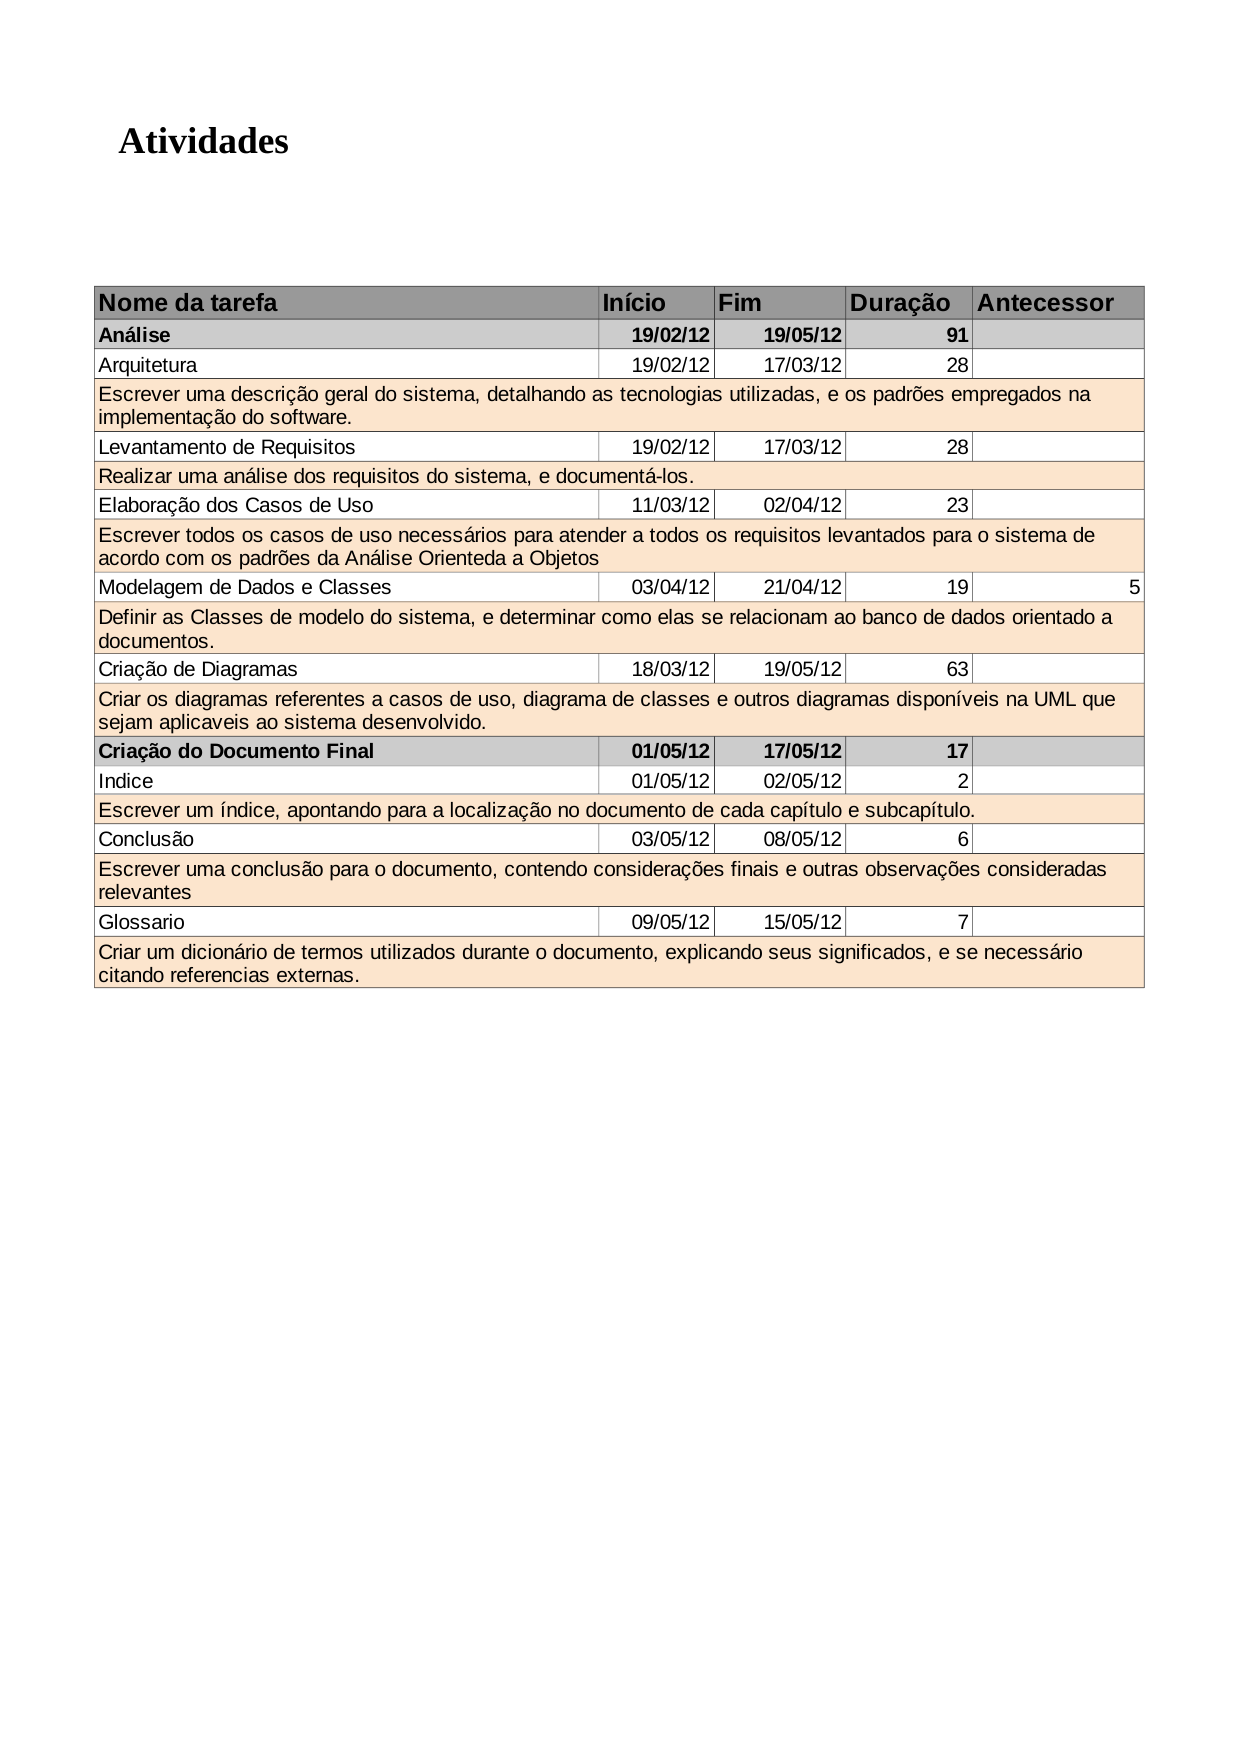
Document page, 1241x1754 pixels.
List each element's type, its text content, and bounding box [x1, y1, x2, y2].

subtitle Atividades [118, 118, 1122, 161]
